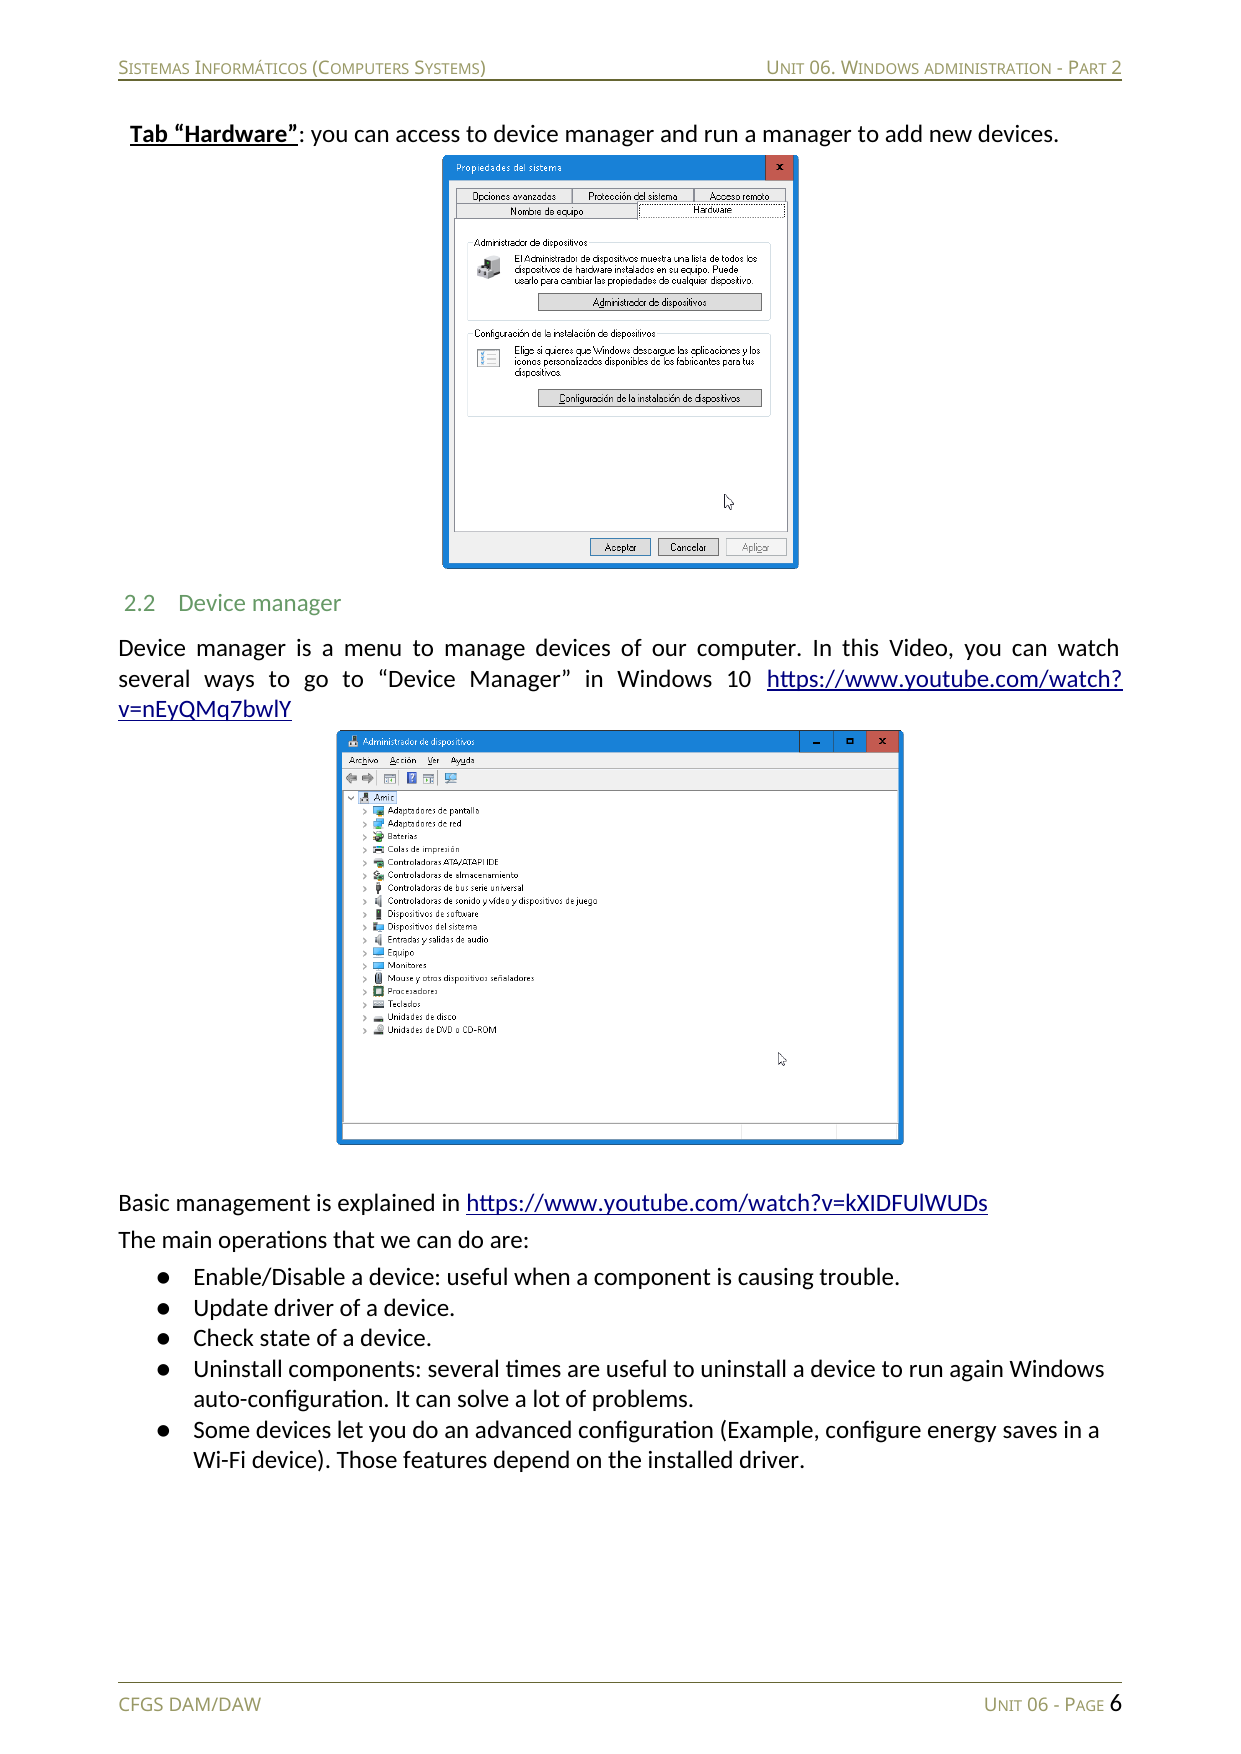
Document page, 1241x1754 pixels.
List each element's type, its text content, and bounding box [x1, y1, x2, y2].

list Uninstall components: several times are useful to uninstall a device to run again Windows auto-configuration. It can solve a lot of problems. [156, 1353, 1122, 1414]
list Update driver of a device. [156, 1292, 1122, 1323]
text Tab “Hardware”: you can access to device manager and run a manager to add new devices. [118, 118, 1122, 148]
text Device manager is a menu to manage devices of our computer. In this Video, you can watch several ways to go to “Device Manager” in Windows 10 https://www.youtube.com/watch?v=nEyQMq7bwlY [118, 633, 1122, 724]
list Enable/Disable a device: useful when a component is causing trouble. [156, 1262, 1122, 1292]
picture [336, 730, 904, 1145]
picture [442, 155, 799, 569]
text The main operations that we can do are: [118, 1224, 1122, 1255]
list Some devices let you do an advanced configuration (Example, configure energy saves in a Wi-Fi device). Those features depend on the installed driver. [156, 1414, 1122, 1475]
list Check state of a device. [156, 1323, 1122, 1353]
text Basic management is explained in https://www.youtube.com/watch?v=kXIDFUlWUDs [118, 1188, 1122, 1218]
subtitle Device manager [118, 167, 1122, 618]
